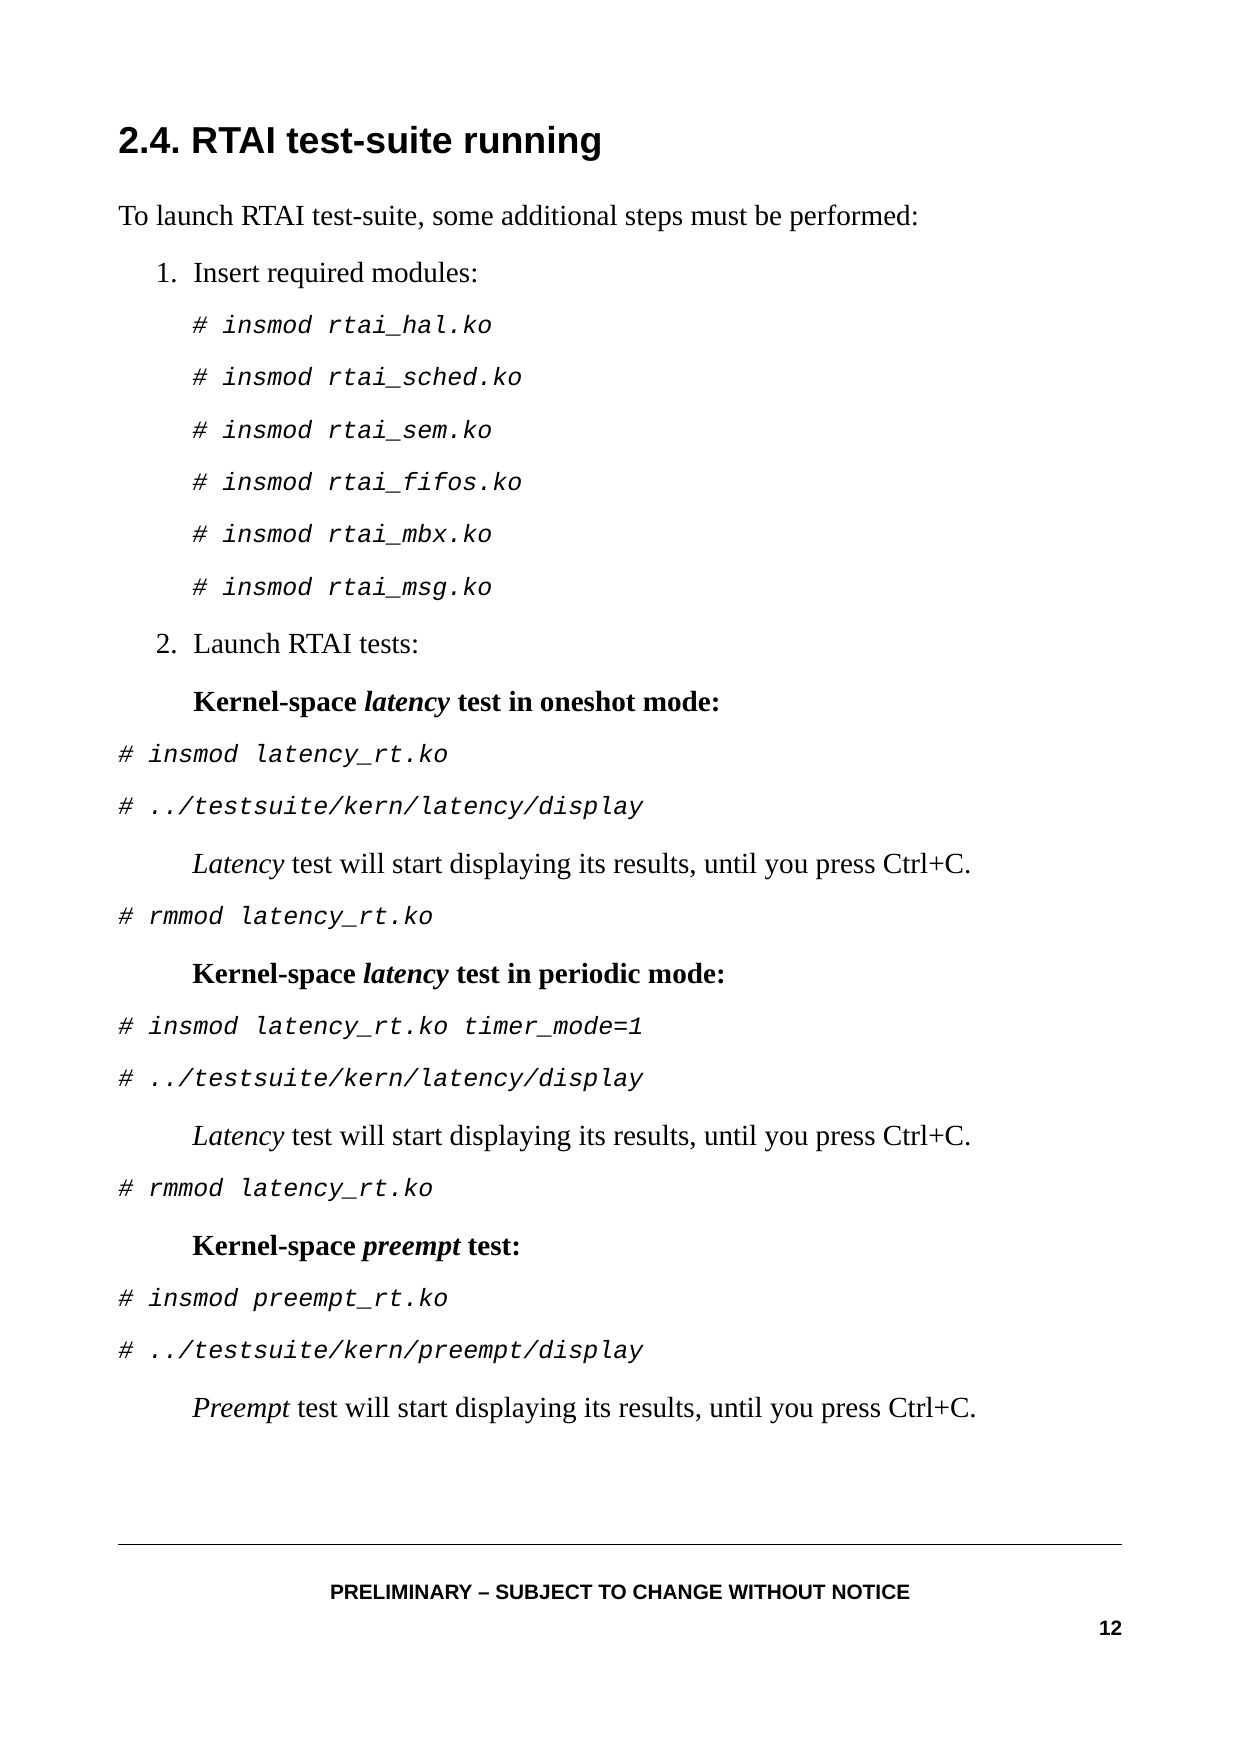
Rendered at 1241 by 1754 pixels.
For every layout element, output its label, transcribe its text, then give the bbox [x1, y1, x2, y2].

text # rmmod latency_rt.ko [118, 1175, 1122, 1204]
list Kernel-space latency test in oneshot mode: [156, 684, 1122, 717]
text To launch RTAI test-suite, some additional steps must be performed: [118, 198, 1122, 231]
text Kernel-space latency test in periodic mode: [118, 956, 1122, 989]
text # insmod rtai_fifos.ko [118, 469, 1122, 498]
text # insmod latency_rt.ko timer_mode=1 [118, 1013, 1122, 1042]
text Kernel-space preempt test: [118, 1228, 1122, 1261]
text # insmod rtai_msg.ko [118, 574, 1122, 602]
text # insmod rtai_hal.ko [118, 313, 1122, 341]
text # insmod rtai_sem.ko [118, 417, 1122, 446]
text Latency test will start displaying its results, until you press Ctrl+C. [118, 846, 1122, 879]
text # ../testsuite/kern/preempt/display [118, 1337, 1122, 1366]
subtitle 2.4. RTAI test-suite running [118, 118, 1122, 161]
text # insmod rtai_mbx.ko [118, 522, 1122, 550]
text # rmmod latency_rt.ko [118, 903, 1122, 932]
list Launch RTAI tests: [156, 626, 1122, 660]
text Preempt test will start displaying its results, until you press Ctrl+C. [118, 1390, 1122, 1423]
text Latency test will start displaying its results, until you press Ctrl+C. [118, 1118, 1122, 1151]
text # insmod latency_rt.ko [118, 741, 1122, 770]
text # ../testsuite/kern/latency/display [118, 1066, 1122, 1094]
text # ../testsuite/kern/latency/display [118, 794, 1122, 822]
list Insert required modules: [156, 255, 1122, 289]
text # insmod rtai_sched.ko [118, 365, 1122, 393]
text # insmod preempt_rt.ko [118, 1285, 1122, 1313]
